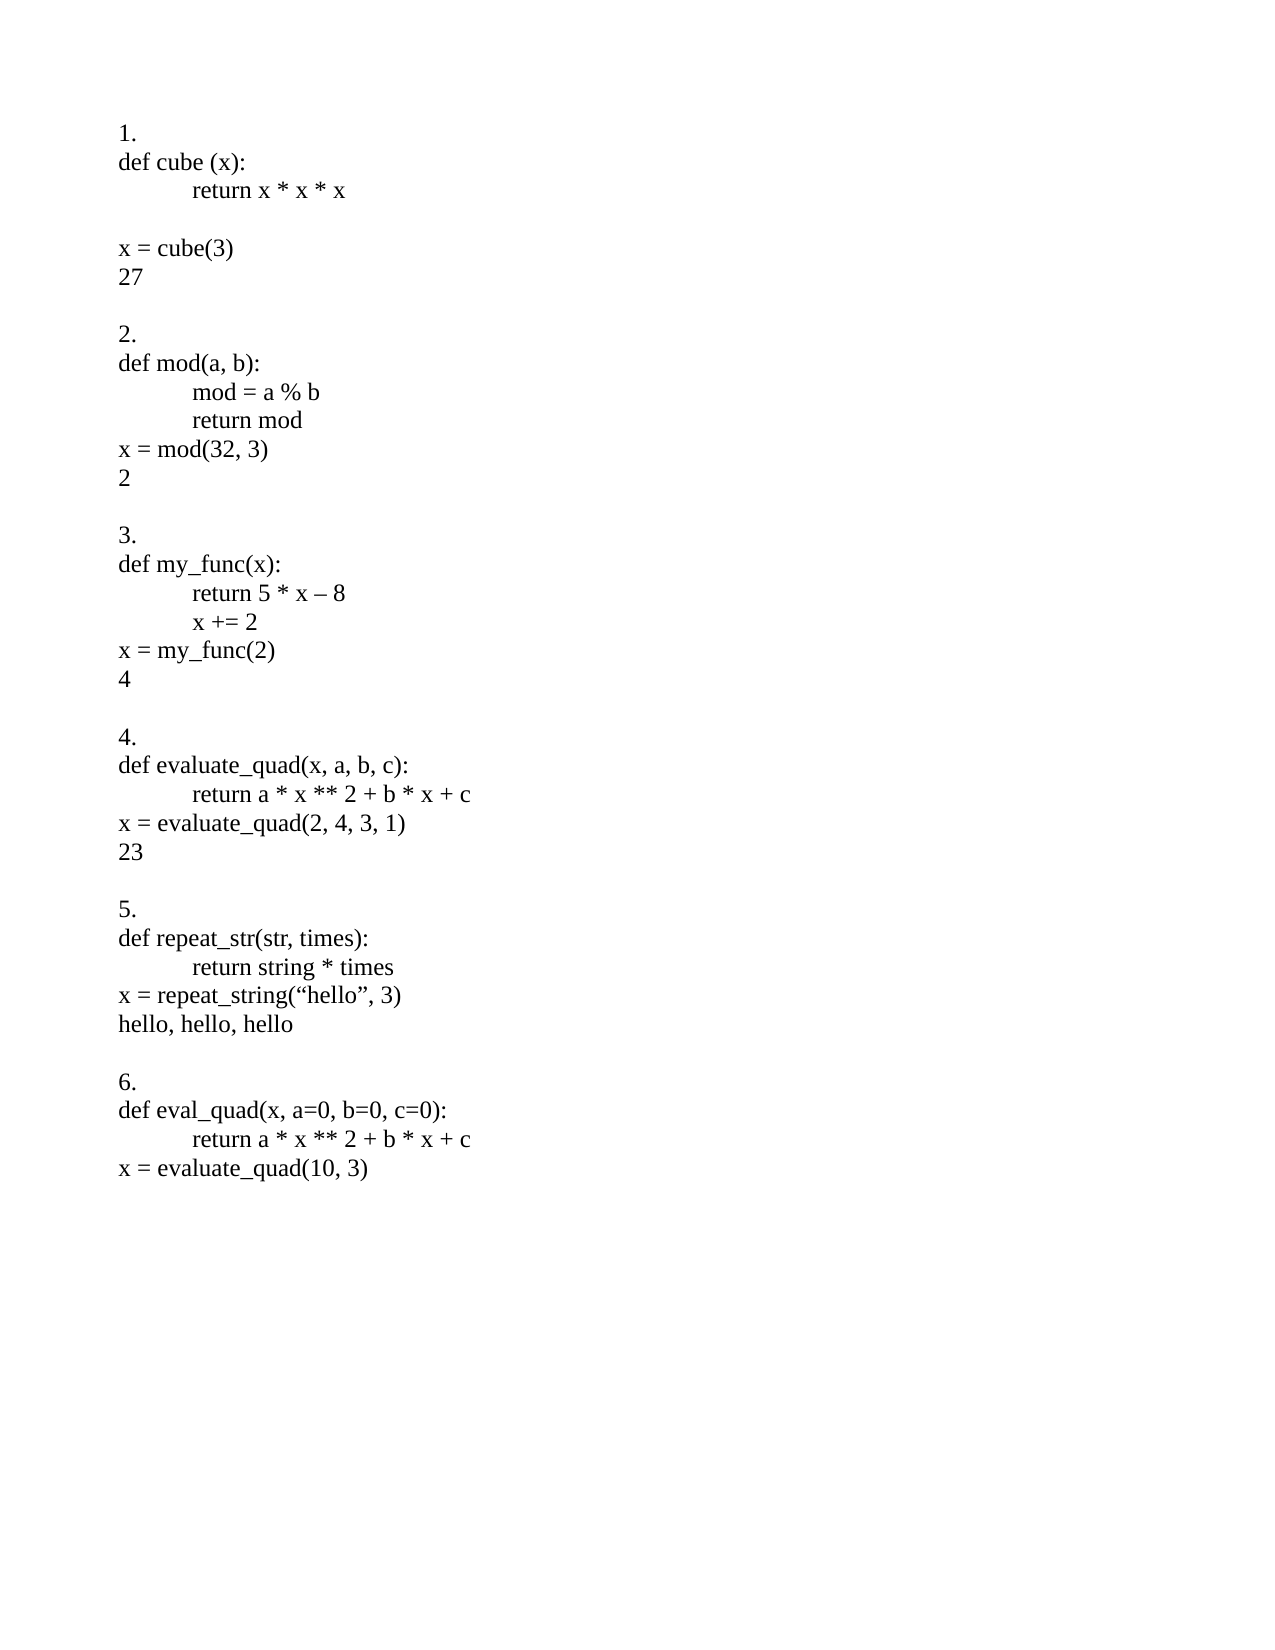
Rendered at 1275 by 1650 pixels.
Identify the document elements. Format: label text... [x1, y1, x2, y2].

text 1. [118, 118, 1157, 147]
text x = cube(3) [118, 233, 1157, 262]
text def repeat_str(str, times): [118, 923, 1157, 952]
text def mod(a, b): [118, 348, 1157, 377]
text x += 2 [118, 607, 1157, 636]
text x = repeat_string(“hello”, 3) [118, 981, 1157, 1009]
text 2. [118, 319, 1157, 348]
text def my_func(x): [118, 549, 1157, 578]
text return 5 * x – 8 [118, 578, 1157, 607]
text x = my_func(2) [118, 636, 1157, 664]
text return mod [118, 406, 1157, 434]
text 23 [118, 837, 1157, 866]
text return a * x ** 2 + b * x + c [118, 1124, 1157, 1153]
text x = mod(32, 3) [118, 434, 1157, 463]
text 3. [118, 521, 1157, 549]
text def eval_quad(x, a=0, b=0, c=0): [118, 1096, 1157, 1124]
text def cube (x): [118, 147, 1157, 176]
text 4 [118, 664, 1157, 693]
text return x * x * x [118, 176, 1157, 204]
text 27 [118, 262, 1157, 291]
text return a * x ** 2 + b * x + c [118, 779, 1157, 808]
text 2 [118, 463, 1157, 492]
text def evaluate_quad(x, a, b, c): [118, 751, 1157, 779]
text 5. [118, 894, 1157, 923]
text hello, hello, hello [118, 1009, 1157, 1038]
text return string * times [118, 952, 1157, 981]
text 4. [118, 722, 1157, 751]
text mod = a % b [118, 377, 1157, 406]
text x = evaluate_quad(2, 4, 3, 1) [118, 808, 1157, 837]
text 6. [118, 1067, 1157, 1096]
text x = evaluate_quad(10, 3) [118, 1153, 1157, 1182]
